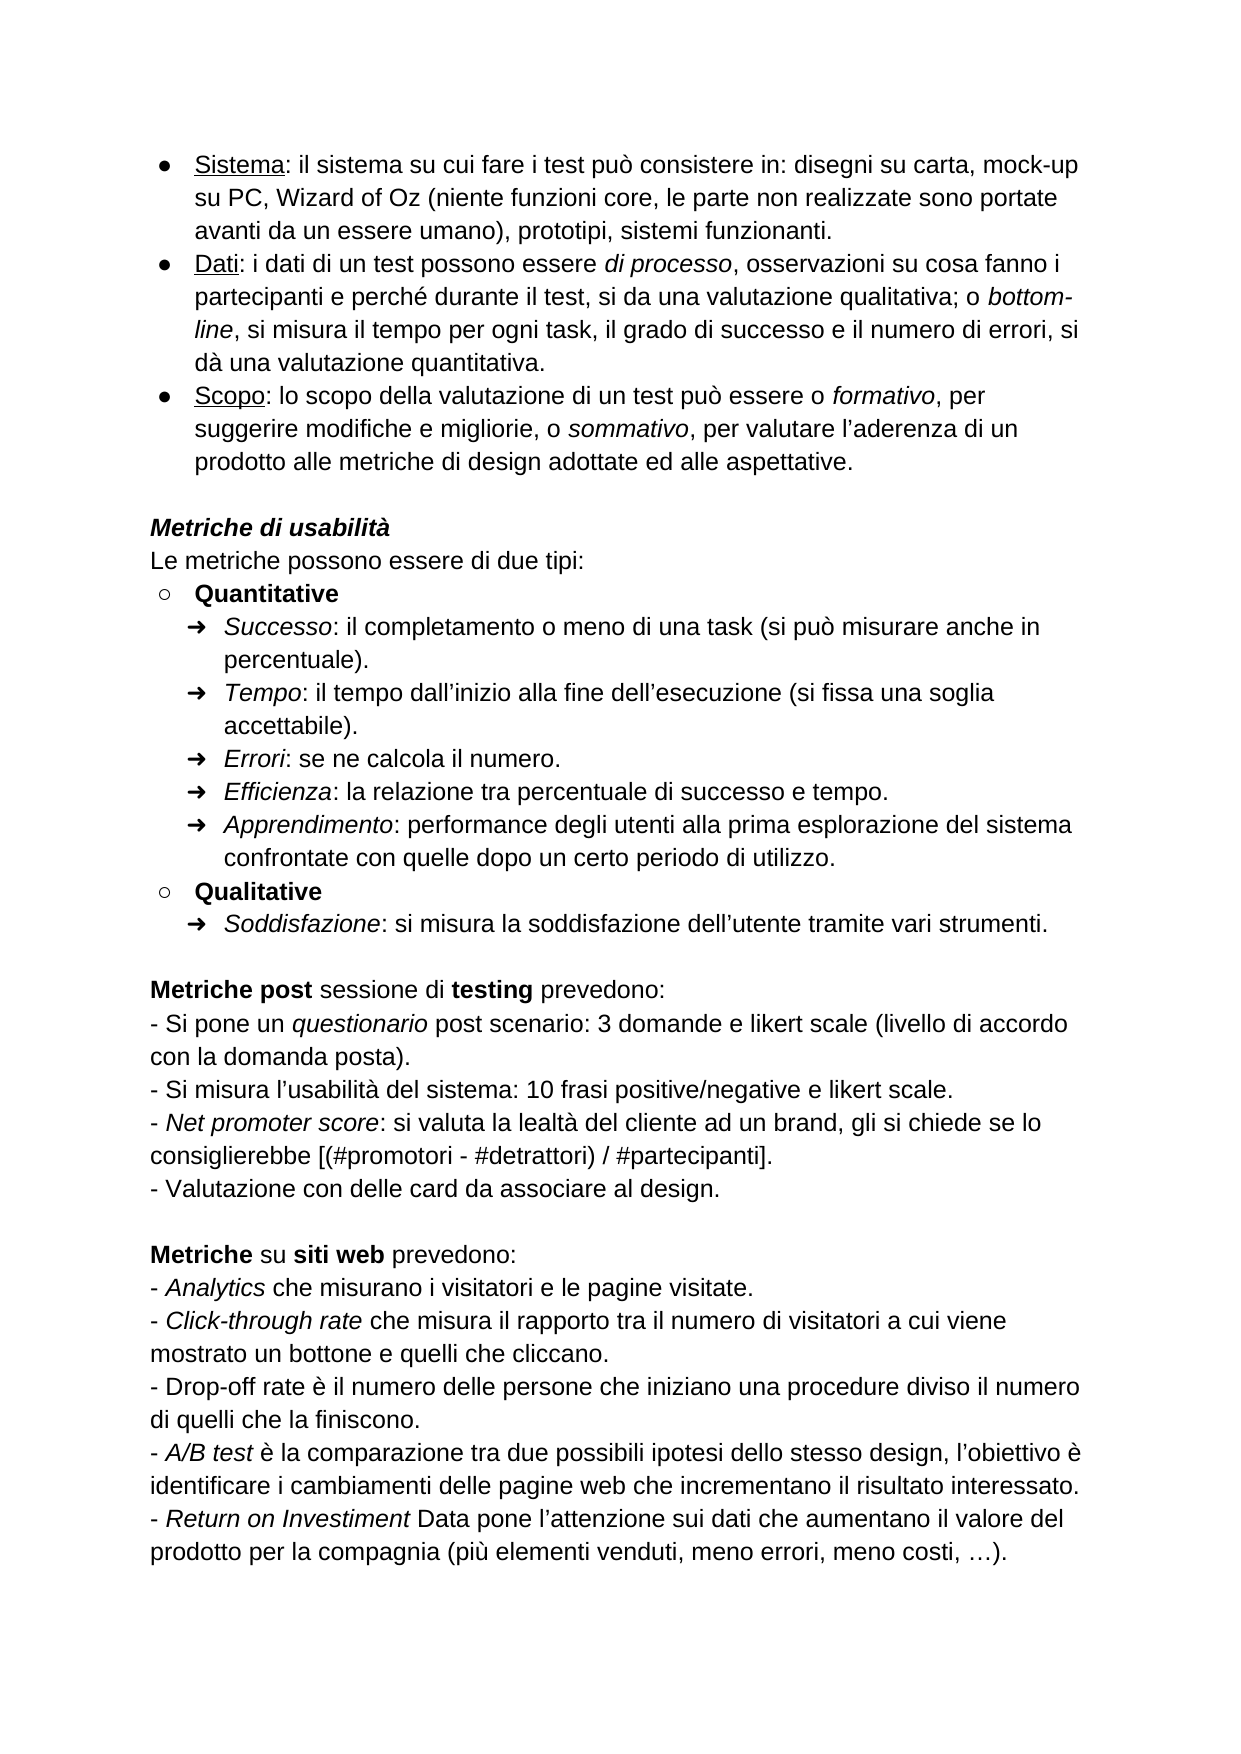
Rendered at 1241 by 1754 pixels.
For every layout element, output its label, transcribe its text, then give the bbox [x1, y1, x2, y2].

list Successo: il completamento o meno di una task (si può misurare anche in percentuale). [186, 612, 1090, 674]
text Le metriche possono essere di due tipi: [150, 546, 1090, 575]
list Errori: se ne calcola il numero. [186, 744, 1090, 773]
text - Valutazione con delle card da associare al design. [150, 1174, 1090, 1202]
text - Return on Investiment Data pone l’attenzione sui dati che aumentano il valore del prodotto per la compagnia (più elementi venduti, meno errori, meno costi, …). [150, 1504, 1090, 1566]
list Apprendimento: performance degli utenti alla prima esplorazione del sistema confrontate con quelle dopo un certo periodo di utilizzo. [186, 810, 1090, 872]
list Tempo: il tempo dall’inizio alla fine dell’esecuzione (si fissa una soglia accettabile). [186, 678, 1090, 740]
list Efficienza: la relazione tra percentuale di successo e tempo. [186, 777, 1090, 806]
text Metriche post sessione di testing prevedono: [150, 976, 1090, 1004]
list Scopo: lo scopo della valutazione di un test può essere o formativo, per suggerire modifiche e migliorie, o sommativo, per valutare l’aderenza di un prodotto alle metriche di design adottate ed alle aspettative. [157, 381, 1090, 476]
text - Si pone un questionario post scenario: 3 domande e likert scale (livello di accordo con la domanda posta). [150, 1008, 1090, 1070]
text - Click-through rate che misura il rapporto tra il numero di visitatori a cui viene mostrato un bottone e quelli che cliccano. [150, 1306, 1090, 1367]
list Qualitative [157, 876, 1090, 905]
text Metriche di usabilità [150, 513, 1090, 542]
list Soddisfazione: si misura la soddisfazione dell’utente tramite vari strumenti. [186, 909, 1090, 938]
text - Net promoter score: si valuta la lealtà del cliente ad un brand, gli si chiede se lo consiglierebbe [(#promotori - #detrattori) / #partecipanti]. [150, 1108, 1090, 1169]
text - Drop-off rate è il numero delle persone che iniziano una procedure diviso il numero di quelli che la finiscono. [150, 1372, 1090, 1433]
text - Si misura l’usabilità del sistema: 10 frasi positive/negative e likert scale. [150, 1074, 1090, 1103]
list Dati: i dati di un test possono essere di processo, osservazioni su cosa fanno i partecipanti e perché durante il test, si da una valutazione qualitativa; o bottom-line, si misura il tempo per ogni task, il grado di successo e il numero di errori, si dà una valutazione quantitativa. [157, 249, 1090, 377]
text Metriche su siti web prevedono: [150, 1240, 1090, 1268]
text - A/B test è la comparazione tra due possibili ipotesi dello stesso design, l’obiettivo è identificare i cambiamenti delle pagine web che incrementano il risultato interessato. [150, 1438, 1090, 1499]
list Quantitative [157, 579, 1090, 608]
text - Analytics che misurano i visitatori e le pagine visitate. [150, 1273, 1090, 1301]
list Sistema: il sistema su cui fare i test può consistere in: disegni su carta, mock-up su PC, Wizard of Oz (niente funzioni core, le parte non realizzate sono portate avanti da un essere umano), prototipi, sistemi funzionanti. [157, 150, 1090, 245]
